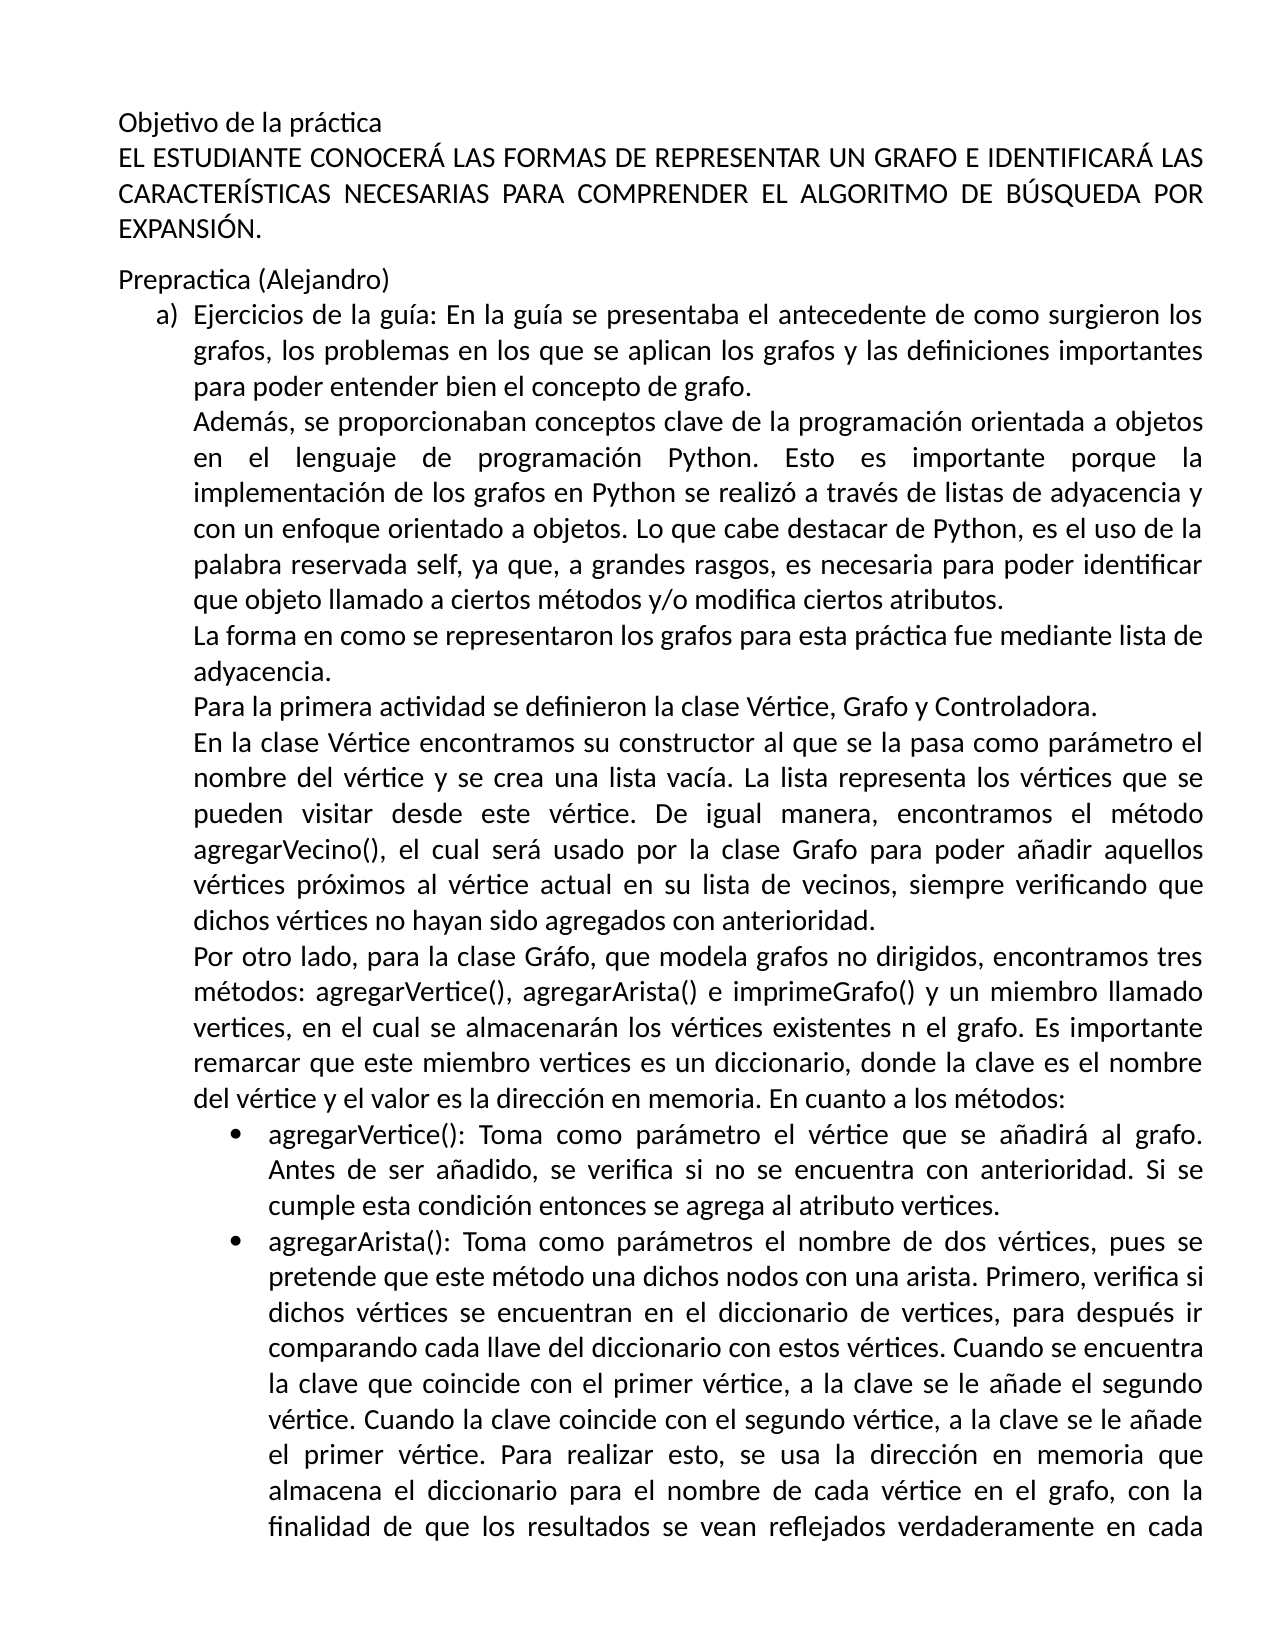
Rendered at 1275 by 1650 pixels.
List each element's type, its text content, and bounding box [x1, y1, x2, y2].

text La forma en como se representaron los grafos para esta práctica fue mediante lista de adyacencia. [193, 617, 1205, 688]
text EL ESTUDIANTE CONOCERÁ LAS FORMAS DE REPRESENTAR UN GRAFO E IDENTIFICARÁ LAS CARACTERÍSTICAS NECESARIAS PARA COMPRENDER EL ALGORITMO DE BÚSQUEDA POR EXPANSIÓN. [118, 139, 1205, 246]
text Objetivo de la práctica [118, 104, 1205, 139]
text Prepractica (Alejandro) [118, 261, 1205, 296]
text En la clase Vértice encontramos su constructor al que se la pasa como parámetro el nombre del vértice y se crea una lista vacía. La lista representa los vértices que se pueden visitar desde este vértice. De igual manera, encontramos el método agregarVecino(), el cual será usado por la clase Grafo para poder añadir aquellos vértices próximos al vértice actual en su lista de vecinos, siempre verificando que dichos vértices no hayan sido agregados con anterioridad. [193, 724, 1205, 938]
list agregarArista(): Toma como parámetros el nombre de dos vértices, pues se pretende que este método una dichos nodos con una arista. Primero, verifica si dichos vértices se encuentran en el diccionario de vertices, para después ir comparando cada llave del diccionario con estos vértices. Cuando se encuentra la clave que coincide con el primer vértice, a la clave se le añade el segundo vértice. Cuando la clave coincide con el segundo vértice, a la clave se le añade el primer vértice. Para realizar esto, se usa la dirección en memoria que almacena el diccionario para el nombre de cada vértice en el grafo, con la finalidad de que los resultados se vean reflejados verdaderamente en cada [231, 1223, 1205, 1543]
text Por otro lado, para la clase Gráfo, que modela grafos no dirigidos, encontramos tres métodos: agregarVertice(), agregarArista() e imprimeGrafo() y un miembro llamado vertices, en el cual se almacenarán los vértices existentes n el grafo. Es importante remarcar que este miembro vertices es un diccionario, donde la clave es el nombre del vértice y el valor es la dirección en memoria. En cuanto a los métodos: [193, 938, 1205, 1116]
text Además, se proporcionaban conceptos clave de la programación orientada a objetos en el lenguaje de programación Python. Esto es importante porque la implementación de los grafos en Python se realizó a través de listas de adyacencia y con un enfoque orientado a objetos. Lo que cabe destacar de Python, es el uso de la palabra reservada self, ya que, a grandes rasgos, es necesaria para poder identificar que objeto llamado a ciertos métodos y/o modifica ciertos atributos. [193, 403, 1205, 617]
text Para la primera actividad se definieron la clase Vértice, Grafo y Controladora. [193, 688, 1205, 724]
list agregarVertice(): Toma como parámetro el vértice que se añadirá al grafo. Antes de ser añadido, se verifica si no se encuentra con anterioridad. Si se cumple esta condición entonces se agrega al atributo vertices. [231, 1116, 1205, 1223]
list Ejercicios de la guía: En la guía se presentaba el antecedente de como surgieron los grafos, los problemas en los que se aplican los grafos y las definiciones importantes para poder entender bien el concepto de grafo. [156, 296, 1205, 403]
